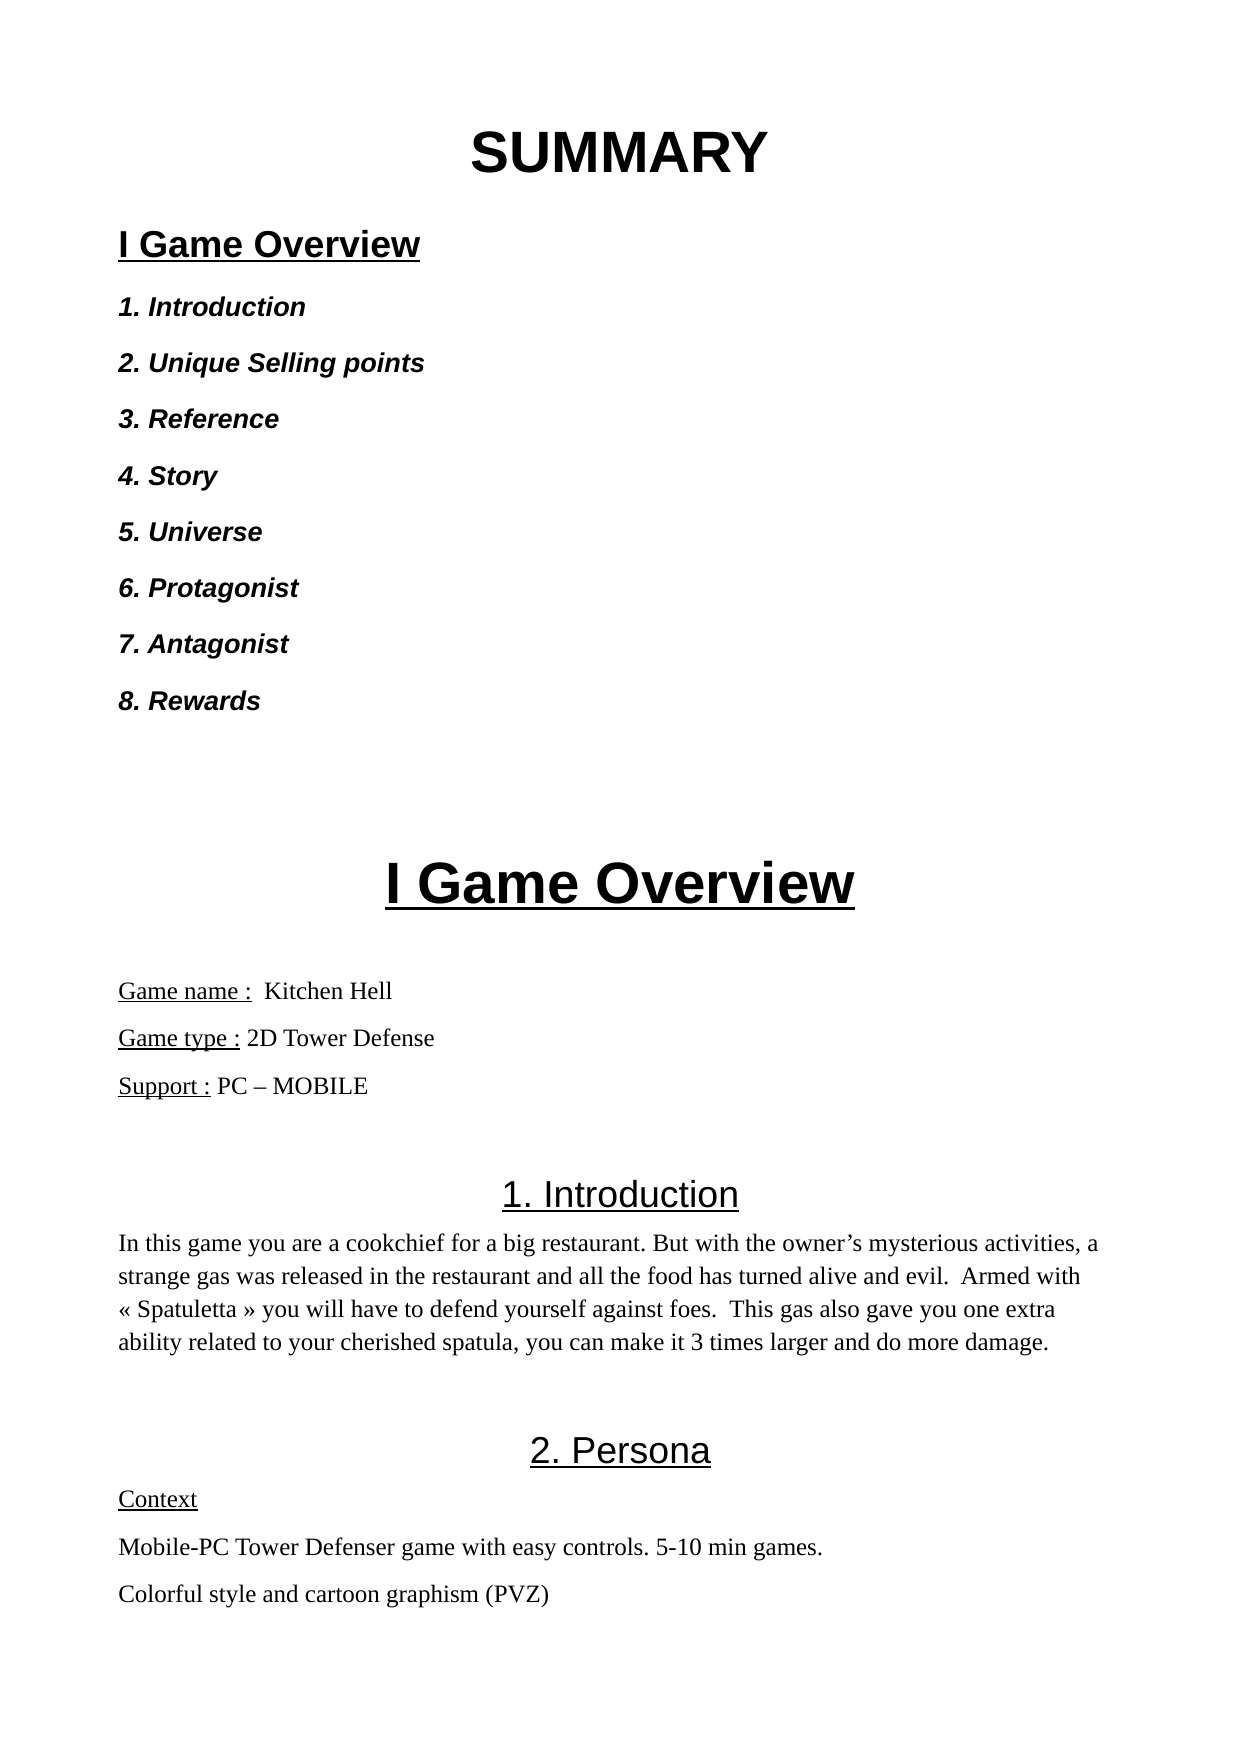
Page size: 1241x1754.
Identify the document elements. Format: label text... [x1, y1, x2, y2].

subtitle 7. Antagonist [118, 628, 1122, 659]
subtitle 1. Introduction [118, 291, 1122, 322]
subtitle 2. Persona [118, 1428, 1122, 1472]
text Context [118, 1484, 1122, 1513]
subtitle 6. Protagonist [118, 572, 1122, 603]
text Support : PC – MOBILE [118, 1071, 1122, 1100]
title SUMMARY [118, 118, 1122, 185]
text Mobile-PC Tower Defenser game with easy controls. 5-10 min games. [118, 1532, 1122, 1561]
subtitle 1. Introduction [118, 1172, 1122, 1216]
subtitle 4. Story [118, 459, 1122, 491]
subtitle 8. Rewards [118, 684, 1122, 716]
title I Game Overview [118, 848, 1122, 916]
text Game name : Kitchen Hell [118, 976, 1122, 1004]
subtitle 5. Universe [118, 516, 1122, 547]
subtitle 3. Reference [118, 403, 1122, 434]
text In this game you are a cookchief for a big restaurant. But with the owner’s mysterious activities, a strange gas was released in the restaurant and all the food has turned alive and evil. Armed with « Spatuletta » you will have to defend yourself against foes. This gas also gave you one extra ability related to your cherished spatula, you can make it 3 times larger and do more damage. [118, 1228, 1122, 1356]
text Game type : 2D Tower Defense [118, 1023, 1122, 1052]
subtitle 2. Unique Selling points [118, 347, 1122, 378]
text Colorful style and cartoon graphism (PVZ) [118, 1579, 1122, 1608]
subtitle I Game Overview [118, 223, 1122, 266]
